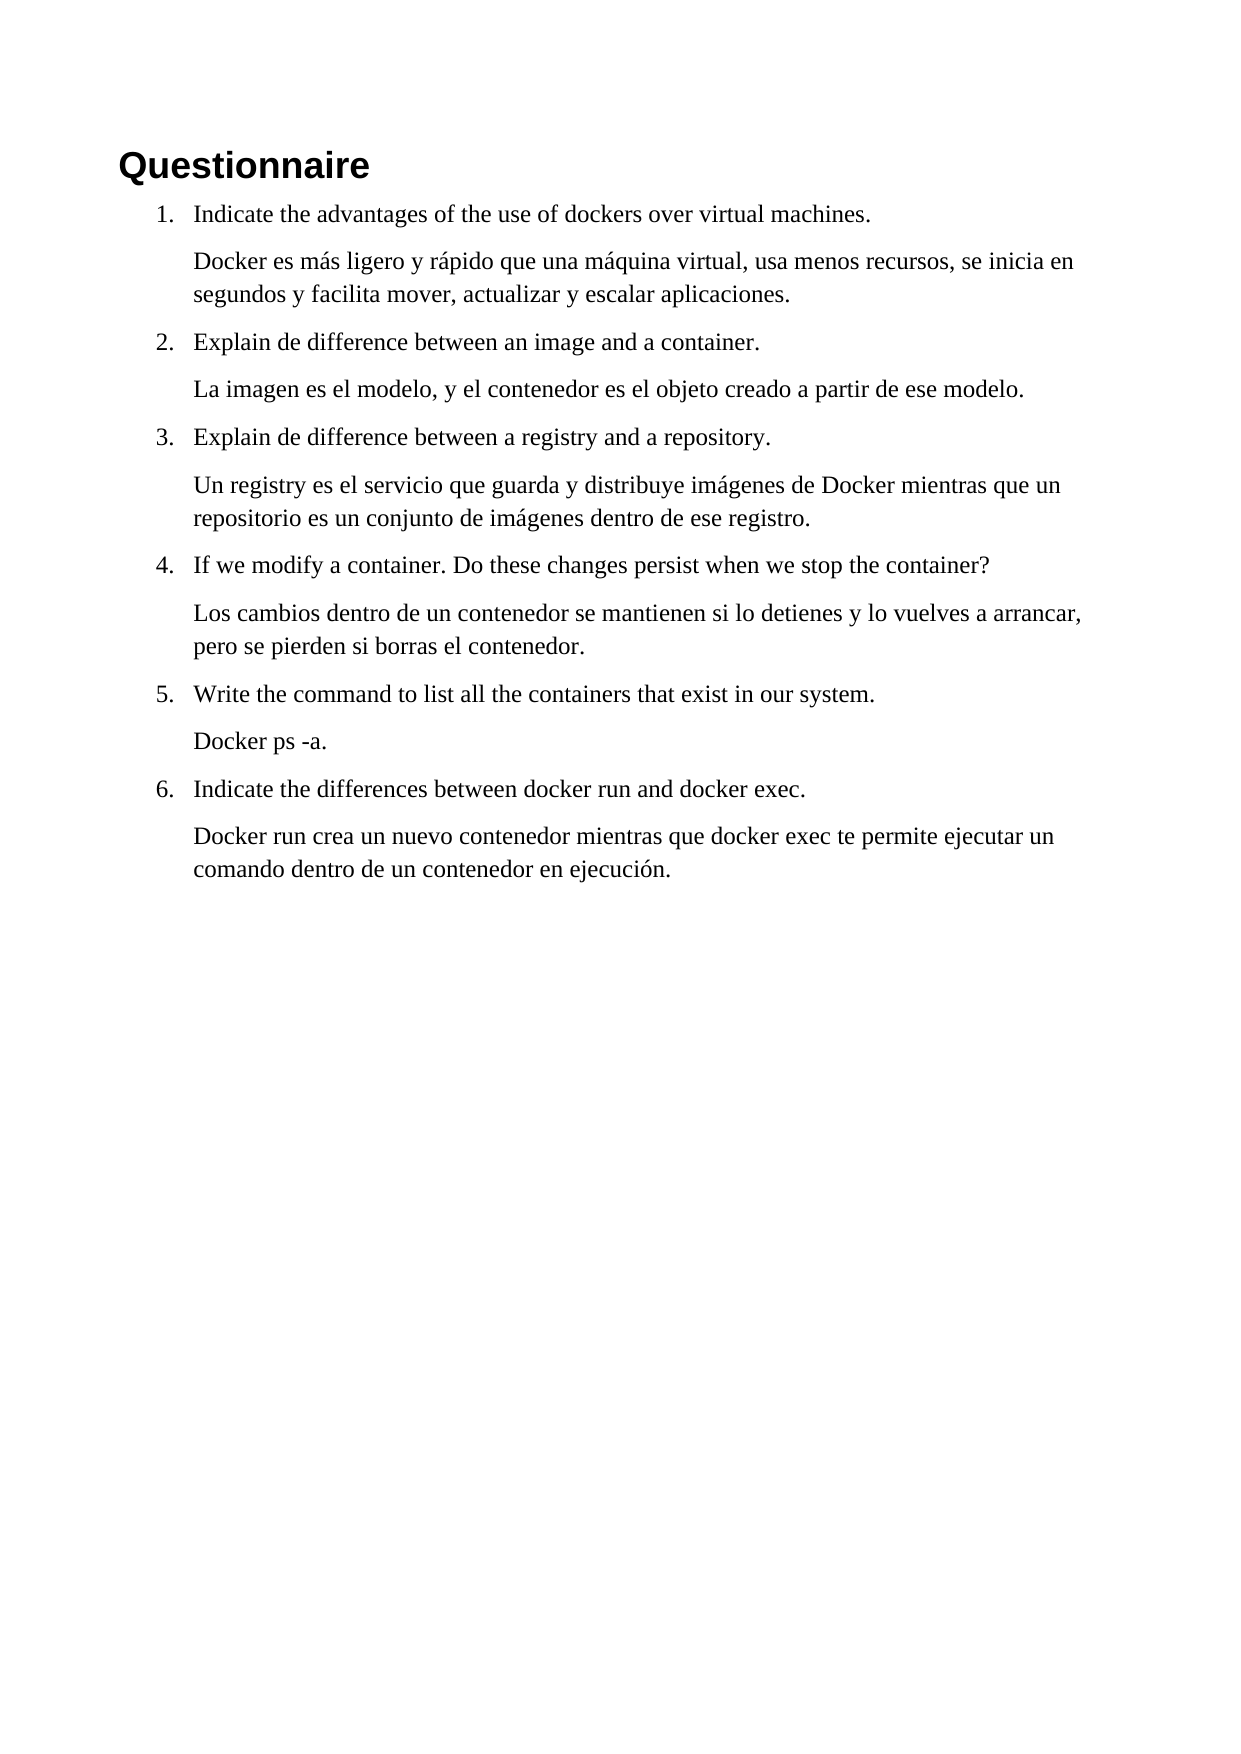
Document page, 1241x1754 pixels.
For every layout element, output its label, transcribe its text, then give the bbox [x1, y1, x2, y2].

list Write the command to list all the containers that exist in our system. [156, 679, 1122, 707]
list Los cambios dentro de un contenedor se mantienen si lo detienes y lo vuelves a arrancar, pero se pierden si borras el contenedor. [156, 598, 1122, 660]
list Indicate the differences between docker run and docker exec. [156, 774, 1122, 803]
list Un registry es el servicio que guarda y distribuye imágenes de Docker mientras que un repositorio es un conjunto de imágenes dentro de ese registro. [156, 470, 1122, 532]
list La imagen es el modelo, y el contenedor es el objeto creado a partir de ese modelo. [156, 374, 1122, 403]
list Explain de difference between a registry and a repository. [156, 422, 1122, 451]
list Indicate the advantages of the use of dockers over virtual machines. [156, 199, 1122, 227]
list Docker es más ligero y rápido que una máquina virtual, usa menos recursos, se inicia en segundos y facilita mover, actualizar y escalar aplicaciones. [156, 246, 1122, 308]
subtitle Questionnaire [118, 143, 1122, 186]
list Explain de difference between an image and a container. [156, 327, 1122, 356]
list Docker ps -a. [156, 726, 1122, 755]
list Docker run crea un nuevo contenedor mientras que docker exec te permite ejecutar un comando dentro de un contenedor en ejecución. [156, 821, 1122, 883]
list If we modify a container. Do these changes persist when we stop the container? [156, 550, 1122, 579]
